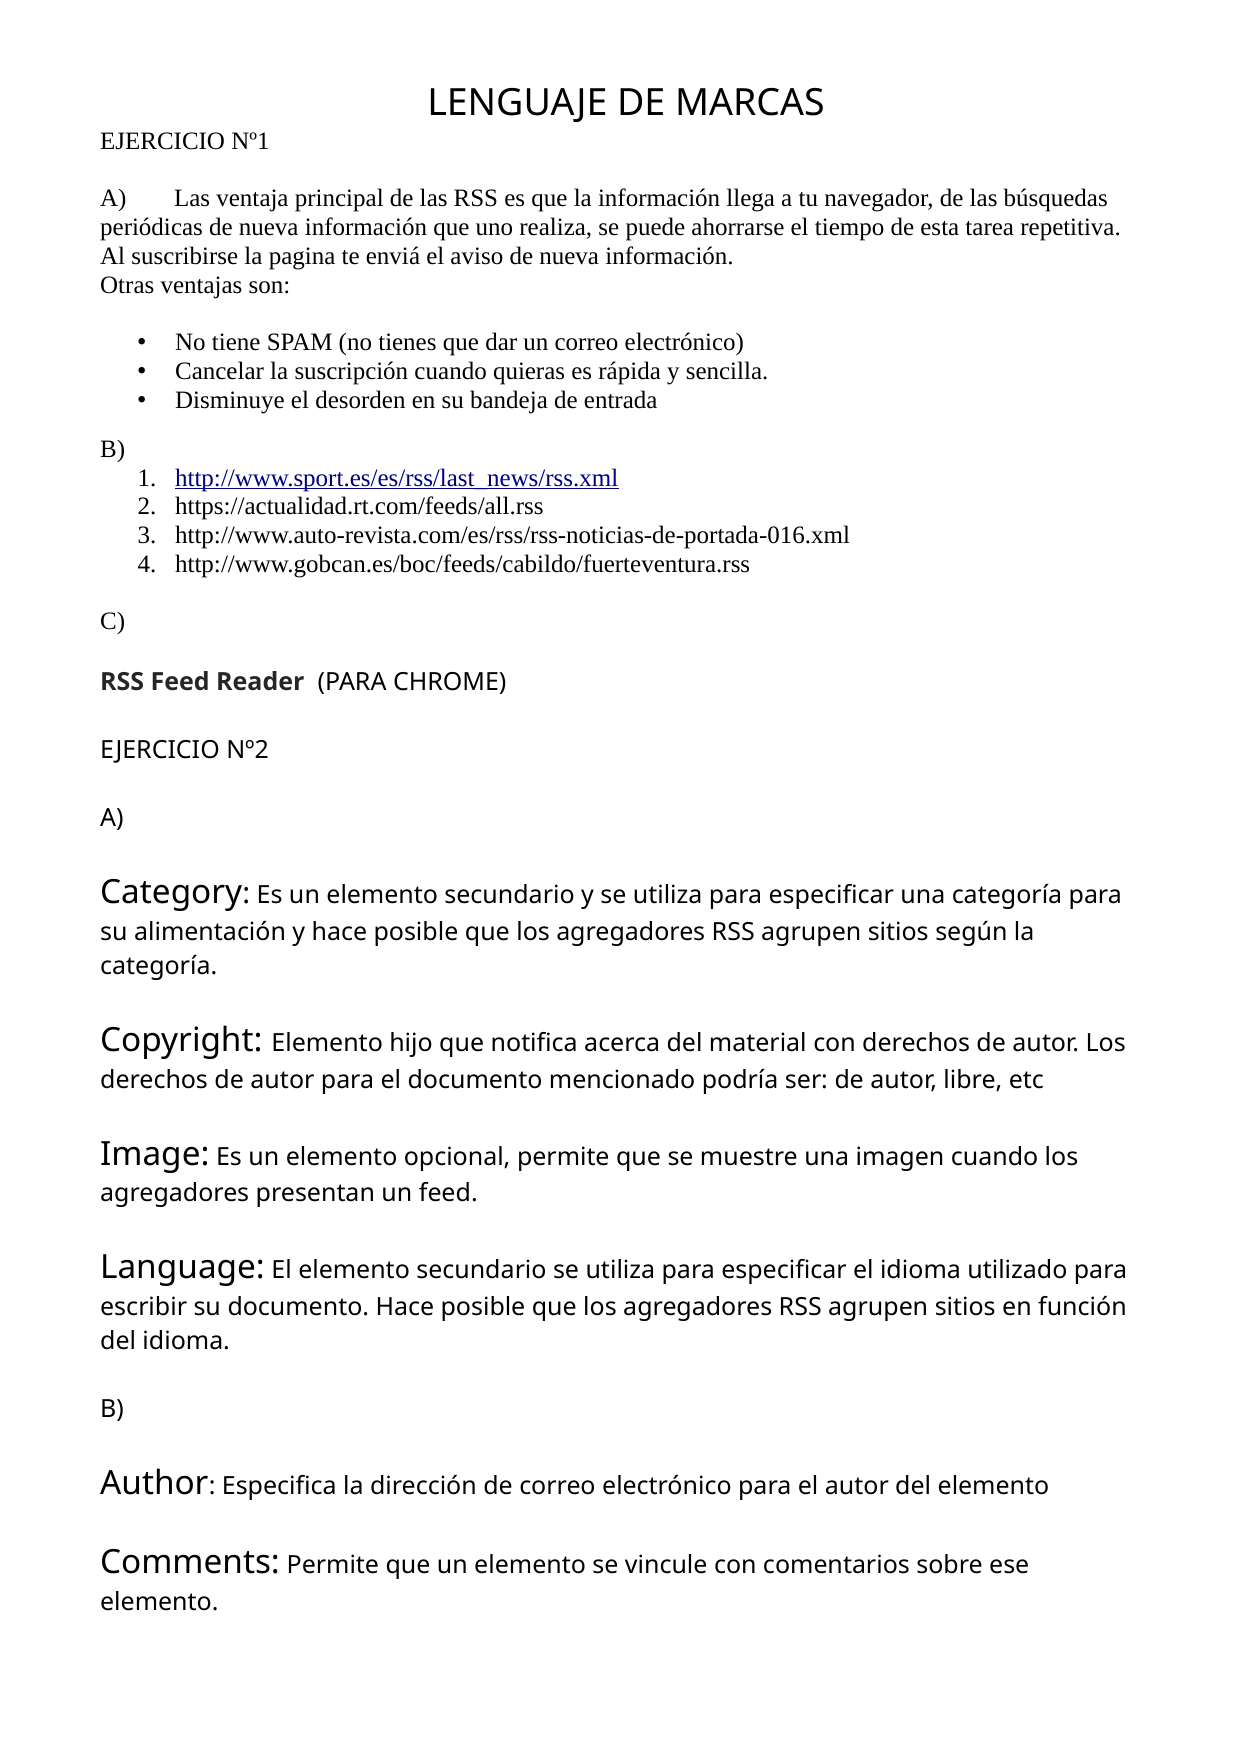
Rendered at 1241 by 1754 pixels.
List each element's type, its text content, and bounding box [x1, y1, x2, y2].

list Cancelar la suscripción cuando quieras es rápida y sencilla. [137, 356, 1152, 385]
text B) [100, 434, 1152, 463]
text Language: El elemento secundario se utiliza para especificar el idioma utilizado para escribir su documento. Hace posible que los agregadores RSS agrupen sitios en función del idioma. [100, 1243, 1152, 1356]
list http://www.gobcan.es/boc/feeds/cabildo/fuerteventura.rss [137, 549, 1152, 578]
text EJERCICIO Nº2 [100, 732, 1152, 766]
text Copyright: Elemento hijo que notifica acerca del material con derechos de autor. Los derechos de autor para el documento mencionado podría ser: de autor, libre, etc [100, 1016, 1152, 1095]
text A) Las ventaja principal de las RSS es que la información llega a tu navegador, de las búsquedas periódicas de nueva información que uno realiza, se puede ahorrarse el tiempo de esta tarea repetitiva. [100, 183, 1152, 241]
text Comments: Permite que un elemento se vincule con comentarios sobre ese elemento. [100, 1538, 1152, 1618]
text Author: Especifica la dirección de correo electrónico para el autor del elemento [100, 1459, 1152, 1504]
list http://www.auto-revista.com/es/rss/rss-noticias-de-portada-016.xml [137, 520, 1152, 549]
text C) [100, 606, 1152, 635]
list https://actualidad.rt.com/feeds/all.rss [137, 491, 1152, 520]
text RSS Feed Reader (PARA CHROME) [100, 664, 1152, 698]
text Otras ventajas son: [100, 270, 1152, 298]
text B) [100, 1391, 1152, 1424]
list Disminuye el desorden en su bandeja de entrada [137, 385, 1152, 413]
text Image: Es un elemento opcional, permite que se muestre una imagen cuando los agregadores presentan un feed. [100, 1095, 1152, 1209]
text EJERCICIO Nº1 [100, 126, 1152, 155]
list No tiene SPAM (no tienes que dar un correo electrónico) [137, 327, 1152, 356]
text Al suscribirse la pagina te enviá el aviso de nueva información. [100, 241, 1152, 270]
text A) [100, 800, 1152, 834]
text Category: Es un elemento secundario y se utiliza para especificar una categoría para su alimentación y hace posible que los agregadores RSS agrupen sitios según la categoría. [100, 868, 1152, 982]
list http://www.sport.es/es/rss/last_news/rss.xml [137, 463, 1152, 491]
